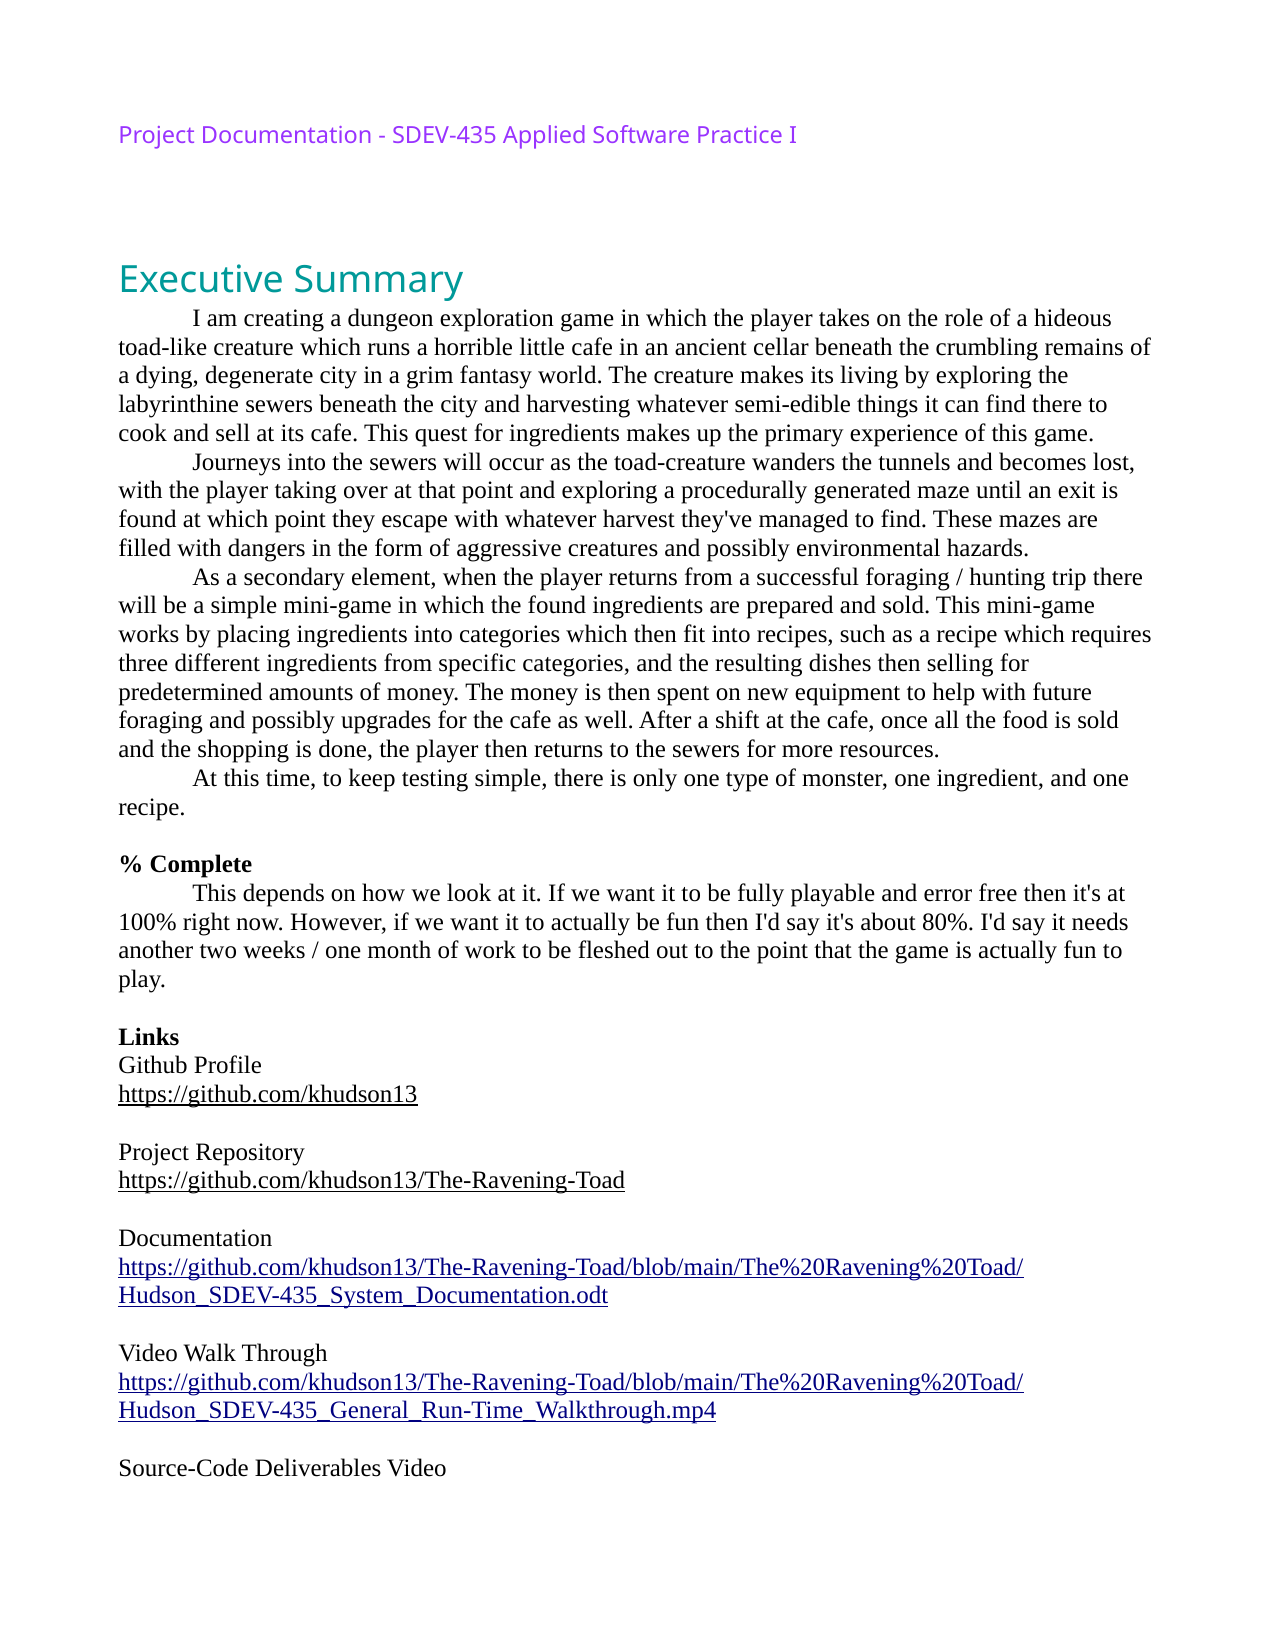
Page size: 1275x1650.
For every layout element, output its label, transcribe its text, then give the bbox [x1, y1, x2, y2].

text Documentation [118, 1223, 1157, 1252]
text Project Repository [118, 1137, 1157, 1166]
text At this time, to keep testing simple, there is only one type of monster, one ingredient, and one recipe. [118, 763, 1157, 821]
text As a secondary element, when the player returns from a successful foraging / hunting trip there will be a simple mini-game in which the found ingredients are prepared and sold. This mini-game works by placing ingredients into categories which then fit into recipes, such as a recipe which requires three different ingredients from specific categories, and the resulting dishes then selling for predetermined amounts of money. The money is then spent on new equipment to help with future foraging and possibly upgrades for the cafe as well. After a shift at the cafe, once all the food is sold and the shopping is done, the player then returns to the sewers for more resources. [118, 562, 1157, 763]
text https://github.com/khudson13/The-Ravening-Toad/blob/main/The%20Ravening%20Toad/Hudson_SDEV-435_General_Run-Time_Walkthrough.mp4 [118, 1367, 1157, 1424]
text Executive Summary [118, 252, 1157, 303]
text https://github.com/khudson13/The-Ravening-Toad [118, 1166, 1157, 1194]
text I am creating a dungeon exploration game in which the player takes on the role of a hideous toad-like creature which runs a horrible little cafe in an ancient cellar beneath the crumbling remains of a dying, degenerate city in a grim fantasy world. The creature makes its living by exploring the labyrinthine sewers beneath the city and harvesting whatever semi-edible things it can find there to cook and sell at its cafe. This quest for ingredients makes up the primary experience of this game. [118, 303, 1157, 447]
text % Complete [118, 849, 1157, 878]
text https://github.com/khudson13/The-Ravening-Toad/blob/main/The%20Ravening%20Toad/Hudson_SDEV-435_System_Documentation.odt [118, 1252, 1157, 1309]
text Journeys into the sewers will occur as the toad-creature wanders the tunnels and becomes lost, with the player taking over at that point and exploring a procedurally generated maze until an exit is found at which point they escape with whatever harvest they've managed to find. These mazes are filled with dangers in the form of aggressive creatures and possibly environmental hazards. [118, 447, 1157, 562]
text This depends on how we look at it. If we want it to be fully playable and error free then it's at 100% right now. However, if we want it to actually be fun then I'd say it's about 80%. I'd say it needs another two weeks / one month of work to be fleshed out to the point that the game is actually fun to play. [118, 878, 1157, 993]
text Links [118, 1022, 1157, 1051]
text Video Walk Through [118, 1338, 1157, 1367]
text Github Profile [118, 1051, 1157, 1079]
text https://github.com/khudson13 [118, 1079, 1157, 1108]
text Source-Code Deliverables Video [118, 1453, 1157, 1482]
